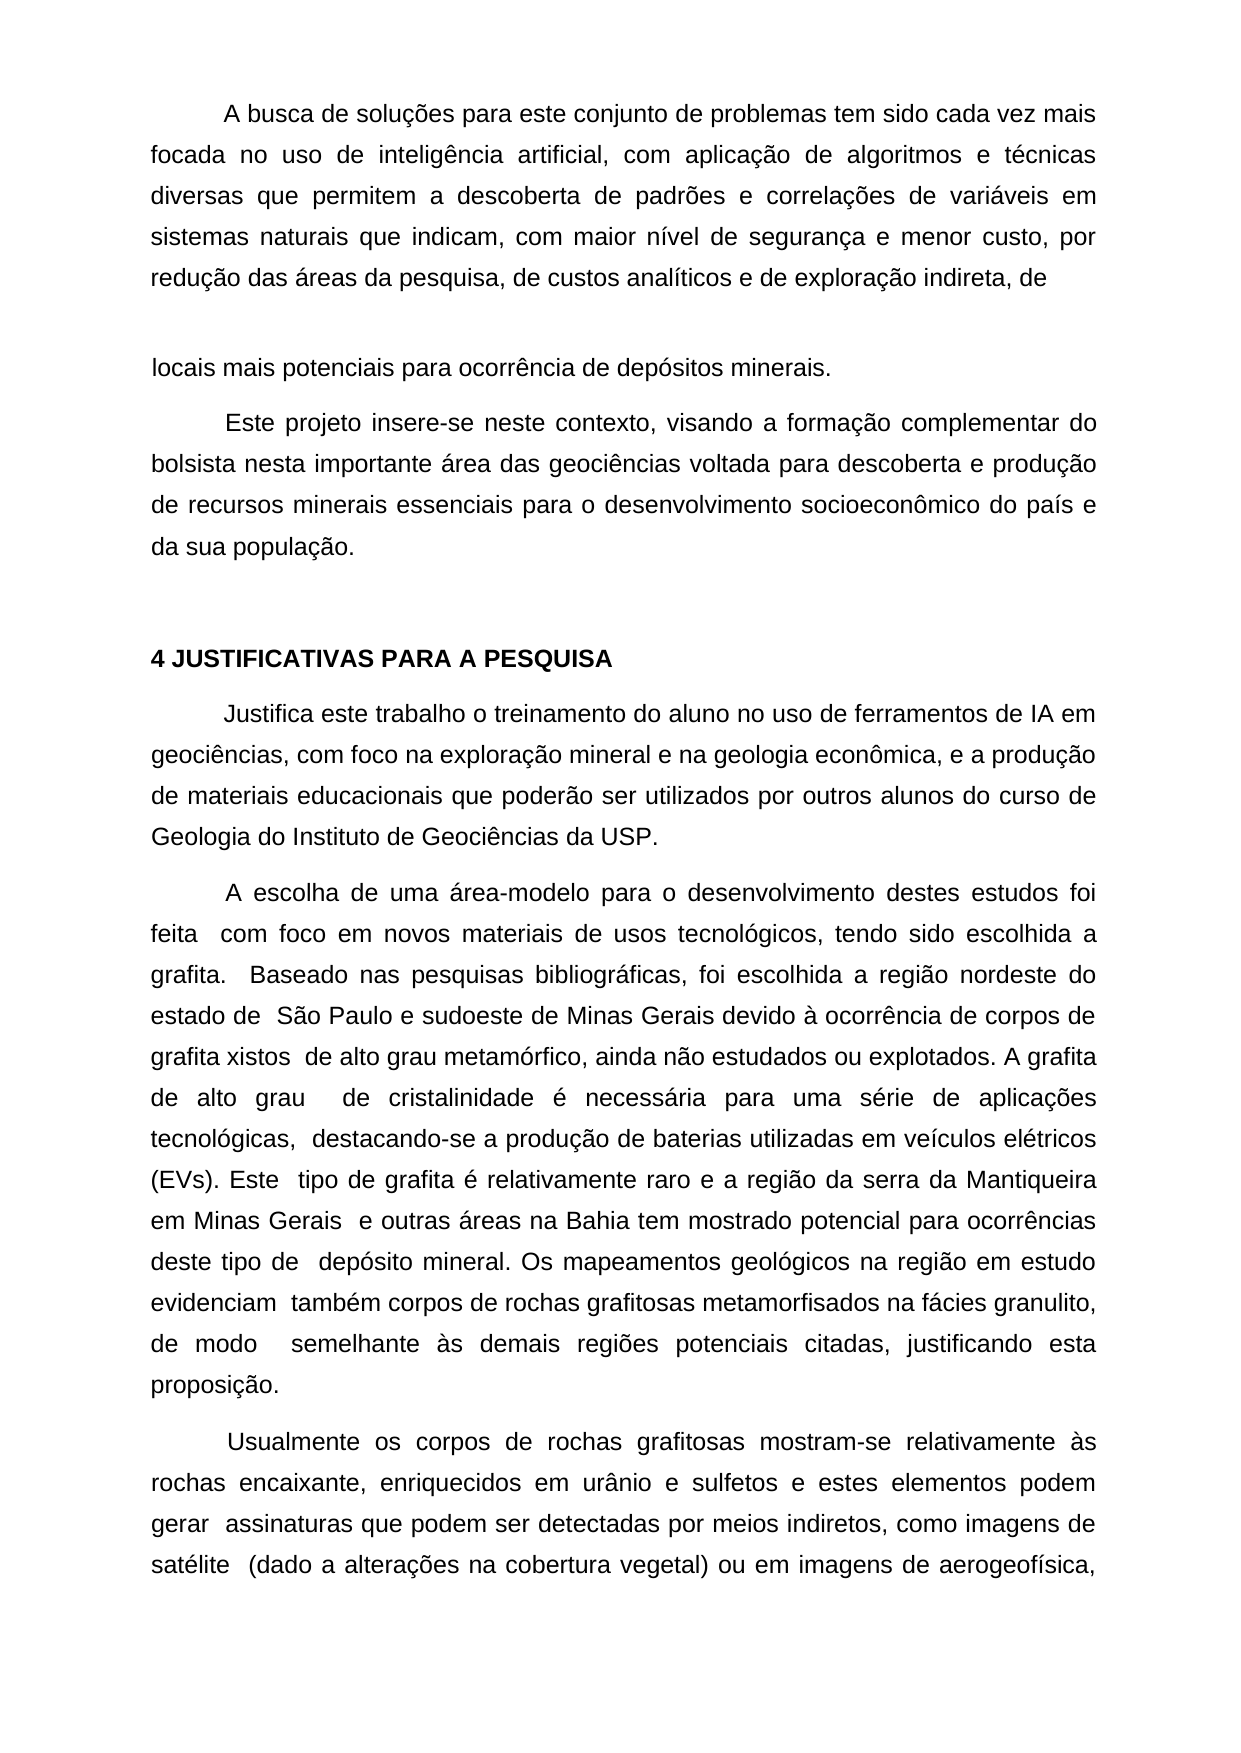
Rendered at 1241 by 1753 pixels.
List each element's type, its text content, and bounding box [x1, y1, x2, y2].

text locais mais potenciais para ocorrência de depósitos minerais. [152, 353, 1129, 382]
text A busca de soluções para este conjunto de problemas tem sido cada vez mais focada no uso de inteligência artificial, com aplicação de algoritmos e técnicas diversas que permitem a descoberta de padrões e correlações de variáveis em sistemas naturais que indicam, com maior nível de segurança e menor custo, por redução das áreas da pesquisa, de custos analíticos e de exploração indireta, de [150, 99, 1098, 292]
text 4 JUSTIFICATIVAS PARA A PESQUISA [151, 643, 1129, 672]
text Justifica este trabalho o treinamento do aluno no uso de ferramentos de IA em geociências, com foco na exploração mineral e na geologia econômica, e a produção de materiais educacionais que poderão ser utilizados por outros alunos do curso de Geologia do Instituto de Geociências da USP. [151, 698, 1098, 850]
text Este projeto insere-se neste contexto, visando a formação complementar do bolsista nesta importante área das geociências voltada para descoberta e produção de recursos minerais essenciais para o desenvolvimento socioeconômico do país e da sua população. [151, 408, 1098, 560]
text Usualmente os corpos de rochas grafitosas mostram-se relativamente às rochas encaixante, enriquecidos em urânio e sulfetos e estes elementos podem gerar assinaturas que podem ser detectadas por meios indiretos, como imagens de satélite (dado a alterações na cobertura vegetal) ou em imagens de aerogeofísica, [151, 1427, 1098, 1579]
text A escolha de uma área-modelo para o desenvolvimento destes estudos foi feita com foco em novos materiais de usos tecnológicos, tendo sido escolhida a grafita. Baseado nas pesquisas bibliográficas, foi escolhida a região nordeste do estado de São Paulo e sudoeste de Minas Gerais devido à ocorrência de corpos de grafita xistos de alto grau metamórfico, ainda não estudados ou explotados. A grafita de alto grau de cristalinidade é necessária para uma série de aplicações tecnológicas, destacando-se a produção de baterias utilizadas em veículos elétricos (EVs). Este tipo de grafita é relativamente raro e a região da serra da Mantiqueira em Minas Gerais e outras áreas na Bahia tem mostrado potencial para ocorrências deste tipo de depósito mineral. Os mapeamentos geológicos na região em estudo evidenciam também corpos de rochas grafitosas metamorfisados na fácies granulito, de modo semelhante às demais regiões potenciais citadas, justificando esta proposição. [150, 878, 1098, 1399]
